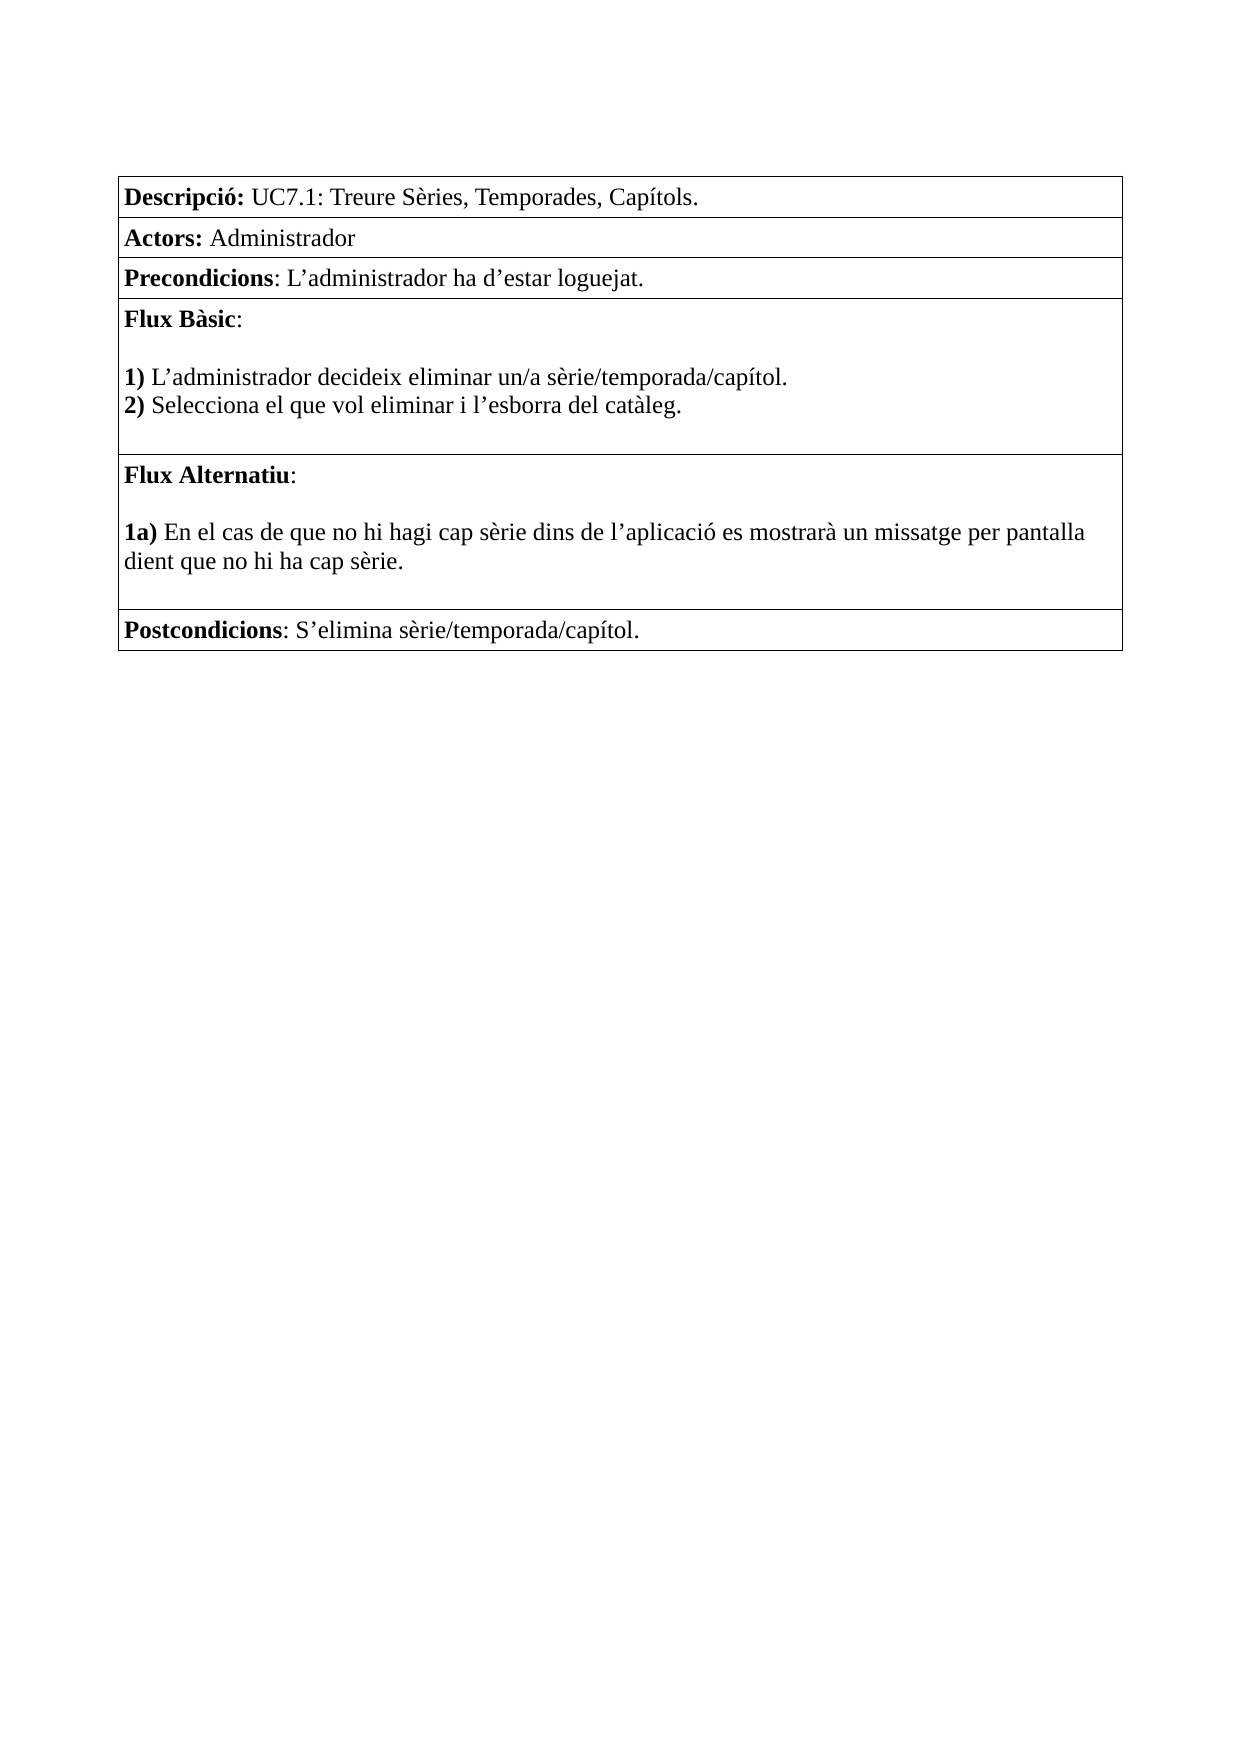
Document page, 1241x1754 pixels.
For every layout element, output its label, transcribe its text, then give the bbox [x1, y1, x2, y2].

table_cell Precondicions: L’administrador ha d’estar loguejat. [119, 258, 1122, 298]
table_header Descripció: UC7.1: Treure Sèries, Temporades, Capítols. [119, 177, 1122, 216]
table_cell Actors: Administrador [119, 218, 1122, 257]
table_cell Flux Alternatiu: 1a) En el cas de que no hi hagi cap sèrie dins de l’aplicació es mostrarà un missatge per pantalla dient que no hi ha cap sèrie. [119, 455, 1122, 609]
table_cell Flux Bàsic: 1) L’administrador decideix eliminar un/a sèrie/temporada/capítol. 2) Selecciona el que vol eliminar i l’esborra del catàleg. [119, 299, 1122, 453]
table_cell Postcondicions: S’elimina sèrie/temporada/capítol. [119, 610, 1122, 650]
